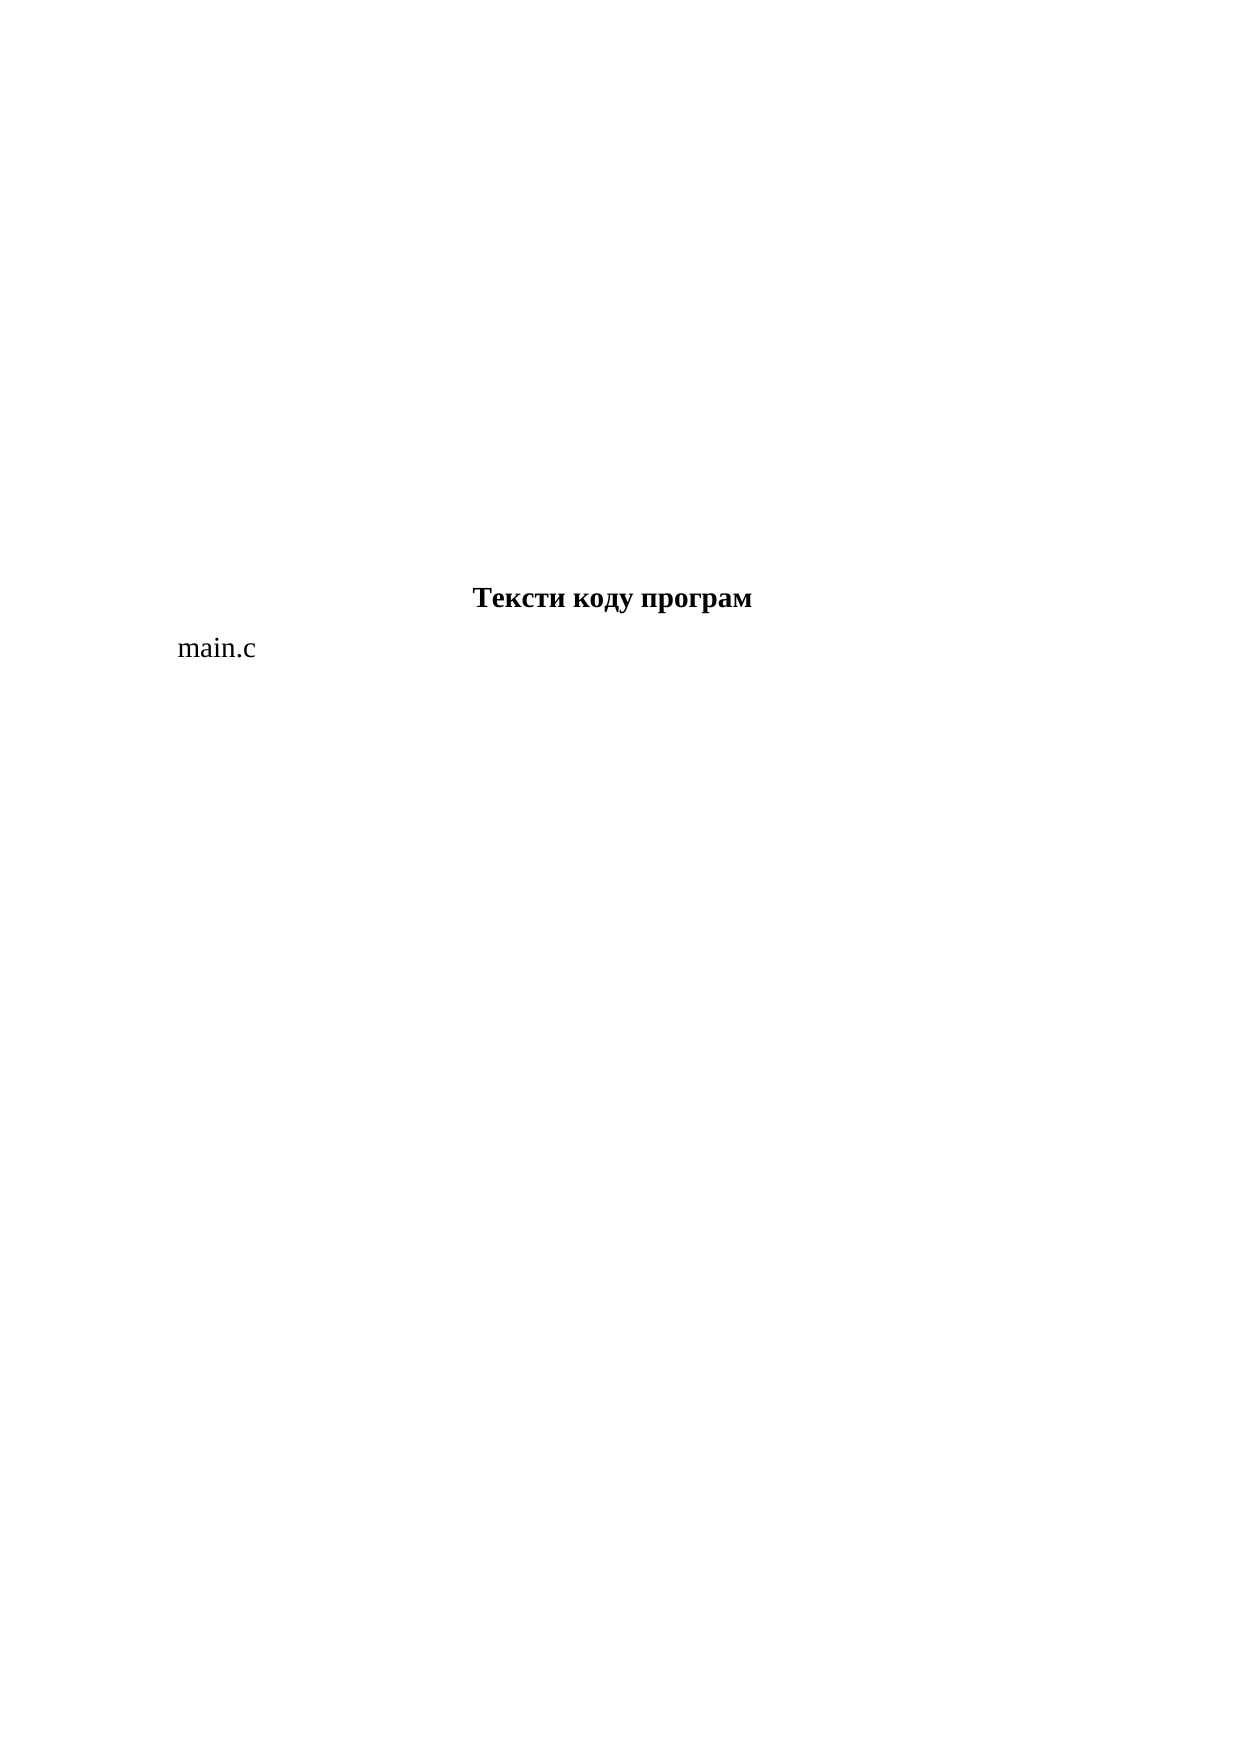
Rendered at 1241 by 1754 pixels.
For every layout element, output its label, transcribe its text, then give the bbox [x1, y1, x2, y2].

text Тексти коду програм [177, 580, 1152, 613]
text main.c [177, 630, 1152, 664]
